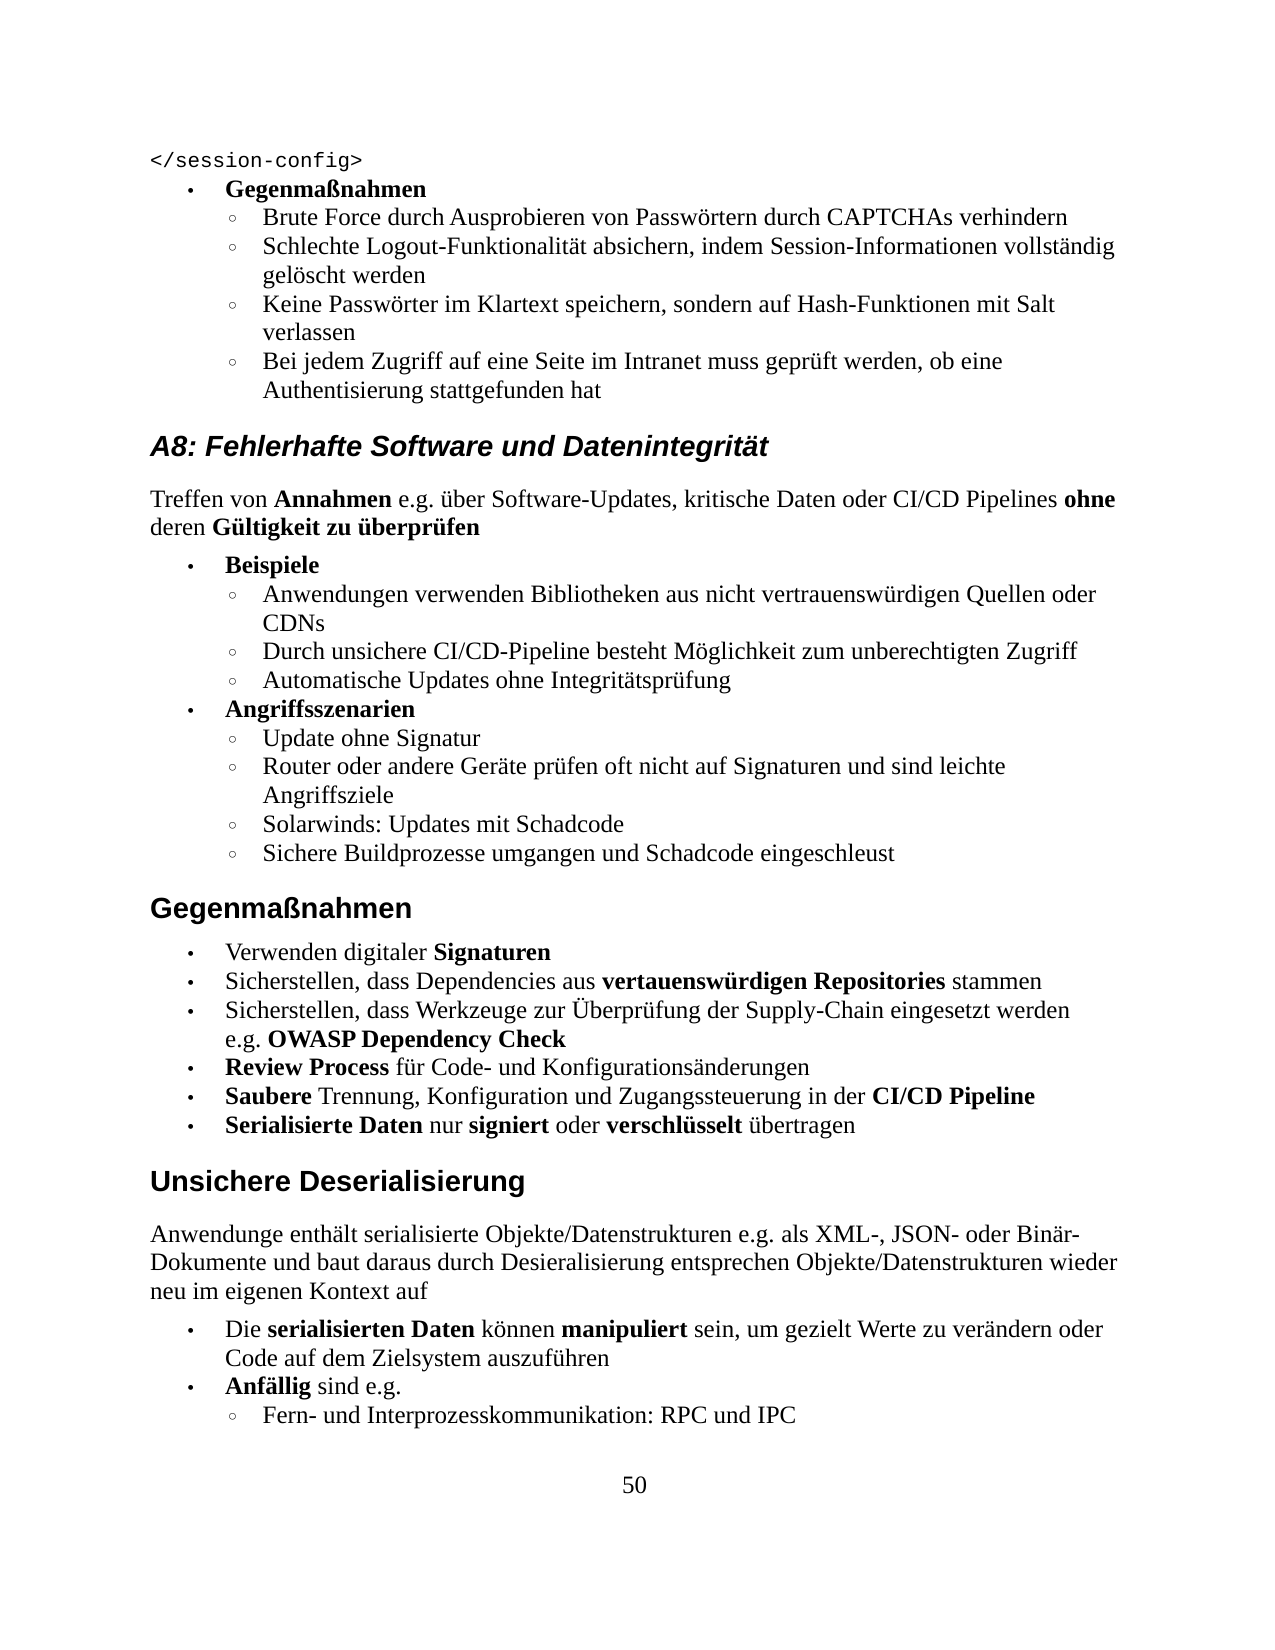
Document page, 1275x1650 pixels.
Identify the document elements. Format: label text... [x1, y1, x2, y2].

list Brute Force durch Ausprobieren von Passwörtern durch CAPTCHAs verhindern [225, 202, 1125, 231]
list Angriffsszenarien [187, 694, 1125, 723]
list Router oder andere Geräte prüfen oft nicht auf Signaturen und sind leichte Angriffsziele [225, 751, 1125, 809]
list Durch unsichere CI/CD-Pipeline besteht Möglichkeit zum unberechtigten Zugriff [225, 636, 1125, 665]
text Treffen von Annahmen e.g. über Software-Updates, kritische Daten oder CI/CD Pipelines ohne deren Gültigkeit zu überprüfen [150, 484, 1125, 541]
list Sicherstellen, dass Dependencies aus vertauenswürdigen Repositories stammen [187, 966, 1125, 995]
list Serialisierte Daten nur signiert oder verschlüsselt übertragen [187, 1110, 1125, 1139]
list Sichere Buildprozesse umgangen und Schadcode eingeschleust [225, 838, 1125, 866]
list Schlechte Logout-Funktionalität absichern, indem Session-Informationen vollständig gelöscht werden [225, 231, 1125, 289]
list Fern- und Interprozesskommunikation: RPC und IPC [225, 1400, 1125, 1429]
list Beispiele [187, 550, 1125, 579]
list Die serialisierten Daten können manipuliert sein, um gezielt Werte zu verändern oder Code auf dem Zielsystem auszuführen [187, 1314, 1125, 1371]
subtitle A8: Fehlerhafte Software und Datenintegrität [150, 429, 1125, 462]
list Update ohne Signatur [225, 723, 1125, 751]
list Saubere Trennung, Konfiguration und Zugangssteuerung in der CI/CD Pipeline [187, 1081, 1125, 1110]
subtitle Gegenmaßnahmen [150, 891, 1125, 925]
list Verwenden digitaler Signaturen [187, 937, 1125, 966]
list Anfällig sind e.g. [187, 1371, 1125, 1400]
list Solarwinds: Updates mit Schadcode [225, 809, 1125, 838]
list Bei jedem Zugriff auf eine Seite im Intranet muss geprüft werden, ob eine Authentisierung stattgefunden hat [225, 346, 1125, 404]
subtitle Unsichere Deserialisierung [150, 1164, 1125, 1197]
list Anwendungen verwenden Bibliotheken aus nicht vertrauenswürdigen Quellen oder CDNs [225, 579, 1125, 636]
list Automatische Updates ohne Integritätsprüfung [225, 665, 1125, 694]
text Anwendunge enthält serialisierte Objekte/Datenstrukturen e.g. als XML-, JSON- oder Binär-Dokumente und baut daraus durch Desieralisierung entsprechen Objekte/Datenstrukturen wieder neu im eigenen Kontext auf [150, 1219, 1125, 1305]
list Sicherstellen, dass Werkzeuge zur Überprüfung der Supply-Chain eingesetzt werden e.g. OWASP Dependency Check [187, 995, 1125, 1052]
list Keine Passwörter im Klartext speichern, sondern auf Hash-Funktionen mit Salt verlassen [225, 289, 1125, 346]
list Review Process für Code- und Konfigurationsänderungen [187, 1052, 1125, 1081]
text </session-config> [150, 150, 1125, 174]
list Gegenmaßnahmen [187, 174, 1125, 202]
